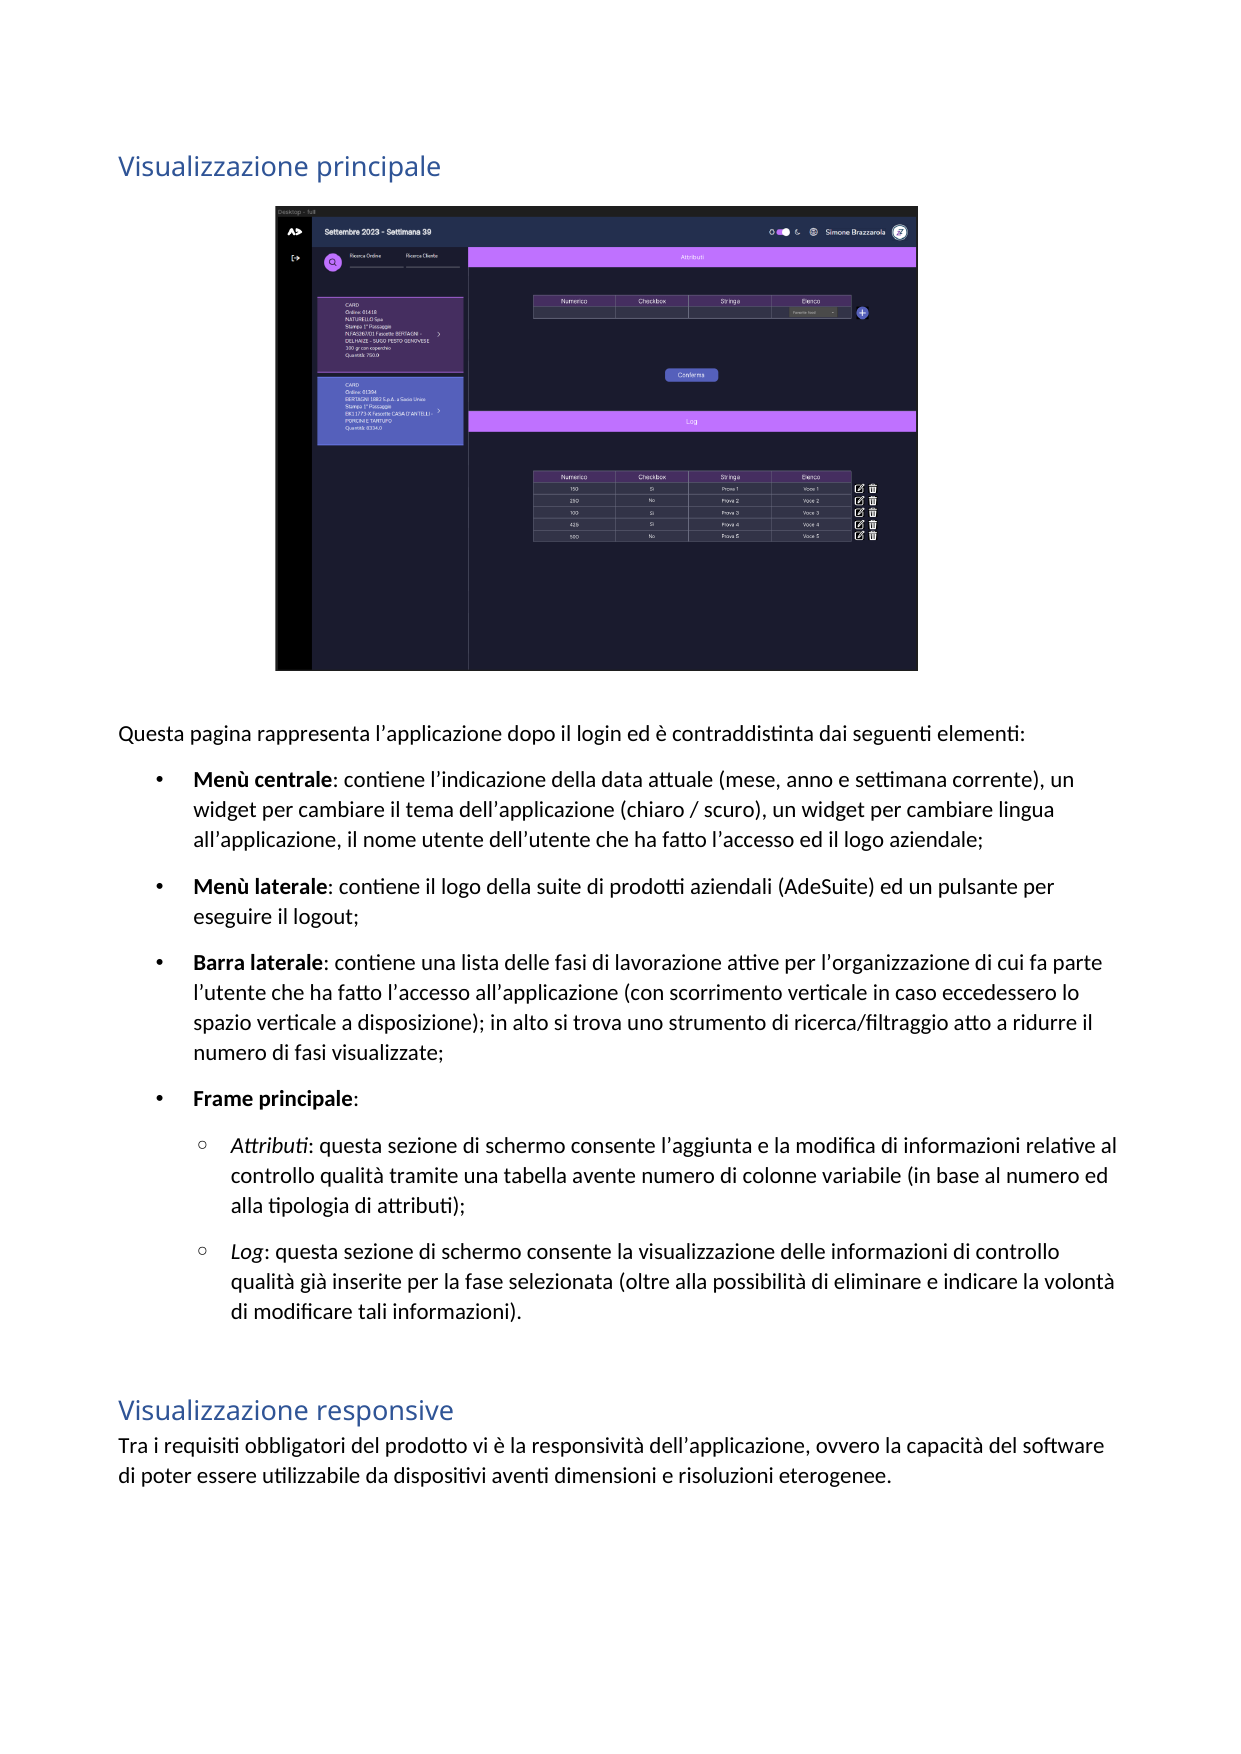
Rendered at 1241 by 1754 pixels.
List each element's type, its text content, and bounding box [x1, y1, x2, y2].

list Barra laterale: contiene una lista delle fasi di lavorazione attive per l’organizzazione di cui fa parte l’utente che ha fatto l’accesso all’applicazione (con scorrimento verticale in caso eccedessero lo spazio verticale a disposizione); in alto si trova uno strumento di ricerca/filtraggio atto a ridurre il numero di fasi visualizzate; [156, 948, 1122, 1066]
subtitle Visualizzazione principale [118, 148, 1122, 184]
list Menù laterale: contiene il logo della suite di prodotti aziendali (AdeSuite) ed un pulsante per eseguire il logout; [156, 872, 1122, 930]
text Questa pagina rappresenta l’applicazione dopo il login ed è contraddistinta dai seguenti elementi: [118, 719, 1122, 747]
list Frame principale: [156, 1084, 1122, 1113]
text Tra i requisiti obbligatori del prodotto vi è la responsività dell’applicazione, ovvero la capacità del software di poter essere utilizzabile da dispositivi aventi dimensioni e risoluzioni eterogenee. [118, 1431, 1122, 1489]
list Attributi: questa sezione di schermo consente l’aggiunta e la modifica di informazioni relative al controllo qualità tramite una tabella avente numero di colonne variabile (in base al numero ed alla tipologia di attributi); [193, 1131, 1122, 1219]
subtitle Visualizzazione responsive [118, 1392, 1122, 1428]
list Log: questa sezione di schermo consente la visualizzazione delle informazioni di controllo qualità già inserite per la fase selezionata (oltre alla possibilità di eliminare e indicare la volontà di modificare tali informazioni). [193, 1237, 1122, 1325]
picture [275, 206, 918, 671]
list Menù centrale: contiene l’indicazione della data attuale (mese, anno e settimana corrente), un widget per cambiare il tema dell’applicazione (chiaro / scuro), un widget per cambiare lingua all’applicazione, il nome utente dell’utente che ha fatto l’accesso ed il logo aziendale; [156, 766, 1122, 853]
